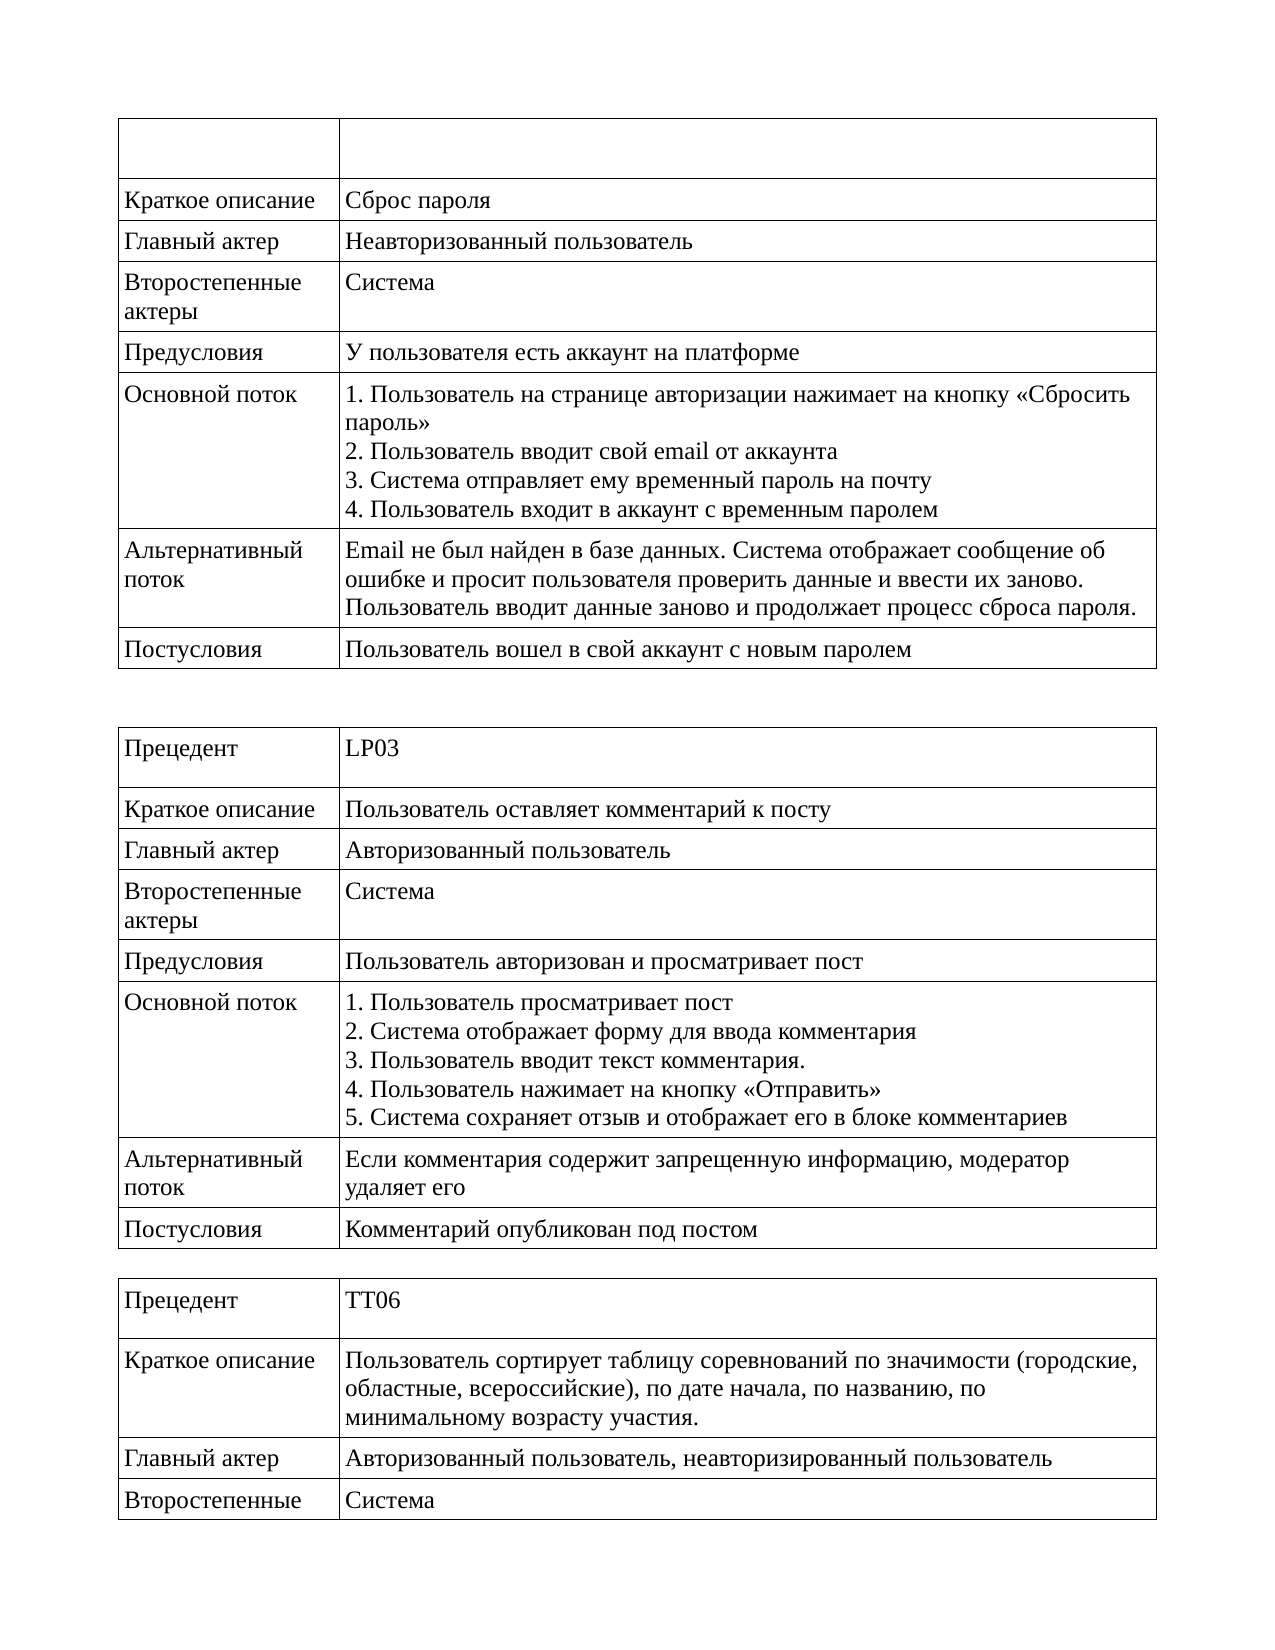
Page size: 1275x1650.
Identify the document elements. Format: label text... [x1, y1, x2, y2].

table_cell Второстепенные актеры [119, 870, 339, 939]
table_cell Главный актер [119, 221, 339, 261]
table_header Прецедент [119, 1279, 339, 1338]
table_cell Система [340, 262, 1156, 331]
table_cell 1. Пользователь просматривает пост 2. Система отображает форму для ввода комментария 3. Пользователь вводит текст комментария. 4. Пользователь нажимает на кнопку «Отправить» 5. Система сохраняет отзыв и отображает его в блоке комментариев [340, 982, 1156, 1137]
table_cell Постусловия [119, 628, 339, 668]
table_cell Альтернативный поток [119, 1138, 339, 1207]
table_cell Постусловия [119, 1208, 339, 1248]
table_cell Система [340, 870, 1156, 939]
table_cell Предусловия [119, 332, 339, 372]
table_cell Пользователь сортирует таблицу соревнований по значимости (городские, областные, всероссийские), по дате начала, по названию, по минимальному возрасту участия. [340, 1339, 1156, 1437]
table_header TT06 [340, 1279, 1156, 1338]
table_cell Краткое описание [119, 788, 339, 828]
table_cell Если комментария содержит запрещенную информацию, модератор удаляет его [340, 1138, 1156, 1207]
table_cell Главный актер [119, 829, 339, 869]
table_cell Альтернативный поток [119, 529, 339, 627]
table_cell Главный актер [119, 1438, 339, 1478]
table_header [340, 119, 1156, 178]
table_cell Второстепенные [119, 1479, 339, 1519]
table_cell Пользователь авторизован и просматривает пост [340, 940, 1156, 981]
table_cell Основной поток [119, 982, 339, 1137]
table_cell Комментарий опубликован под постом [340, 1208, 1156, 1248]
table_cell Второстепенные актеры [119, 262, 339, 331]
table_cell Пользователь вошел в свой аккаунт с новым паролем [340, 628, 1156, 668]
table_header LP03 [340, 728, 1156, 787]
table_header [119, 119, 339, 178]
table_cell Авторизованный пользователь [340, 829, 1156, 869]
table_cell Пользователь оставляет комментарий к посту [340, 788, 1156, 828]
table_cell Краткое описание [119, 1339, 339, 1437]
table_cell У пользователя есть аккаунт на платформе [340, 332, 1156, 372]
table_cell Система [340, 1479, 1156, 1519]
table_header Прецедент [119, 728, 339, 787]
table_cell Сброс пароля [340, 179, 1156, 219]
table_cell Авторизованный пользователь, неавторизированный пользователь [340, 1438, 1156, 1478]
table_cell 1. Пользователь на странице авторизации нажимает на кнопку «Сбросить пароль» 2. Пользователь вводит свой email от аккаунта 3. Система отправляет ему временный пароль на почту 4. Пользователь входит в аккаунт с временным паролем [340, 373, 1156, 528]
table_cell Основной поток [119, 373, 339, 528]
table_cell Email не был найден в базе данных. Система отображает сообщение об ошибке и просит пользователя проверить данные и ввести их заново. Пользователь вводит данные заново и продолжает процесс сброса пароля. [340, 529, 1156, 627]
table_cell Краткое описание [119, 179, 339, 219]
table_cell Неавторизованный пользователь [340, 221, 1156, 261]
table_cell Предусловия [119, 940, 339, 981]
